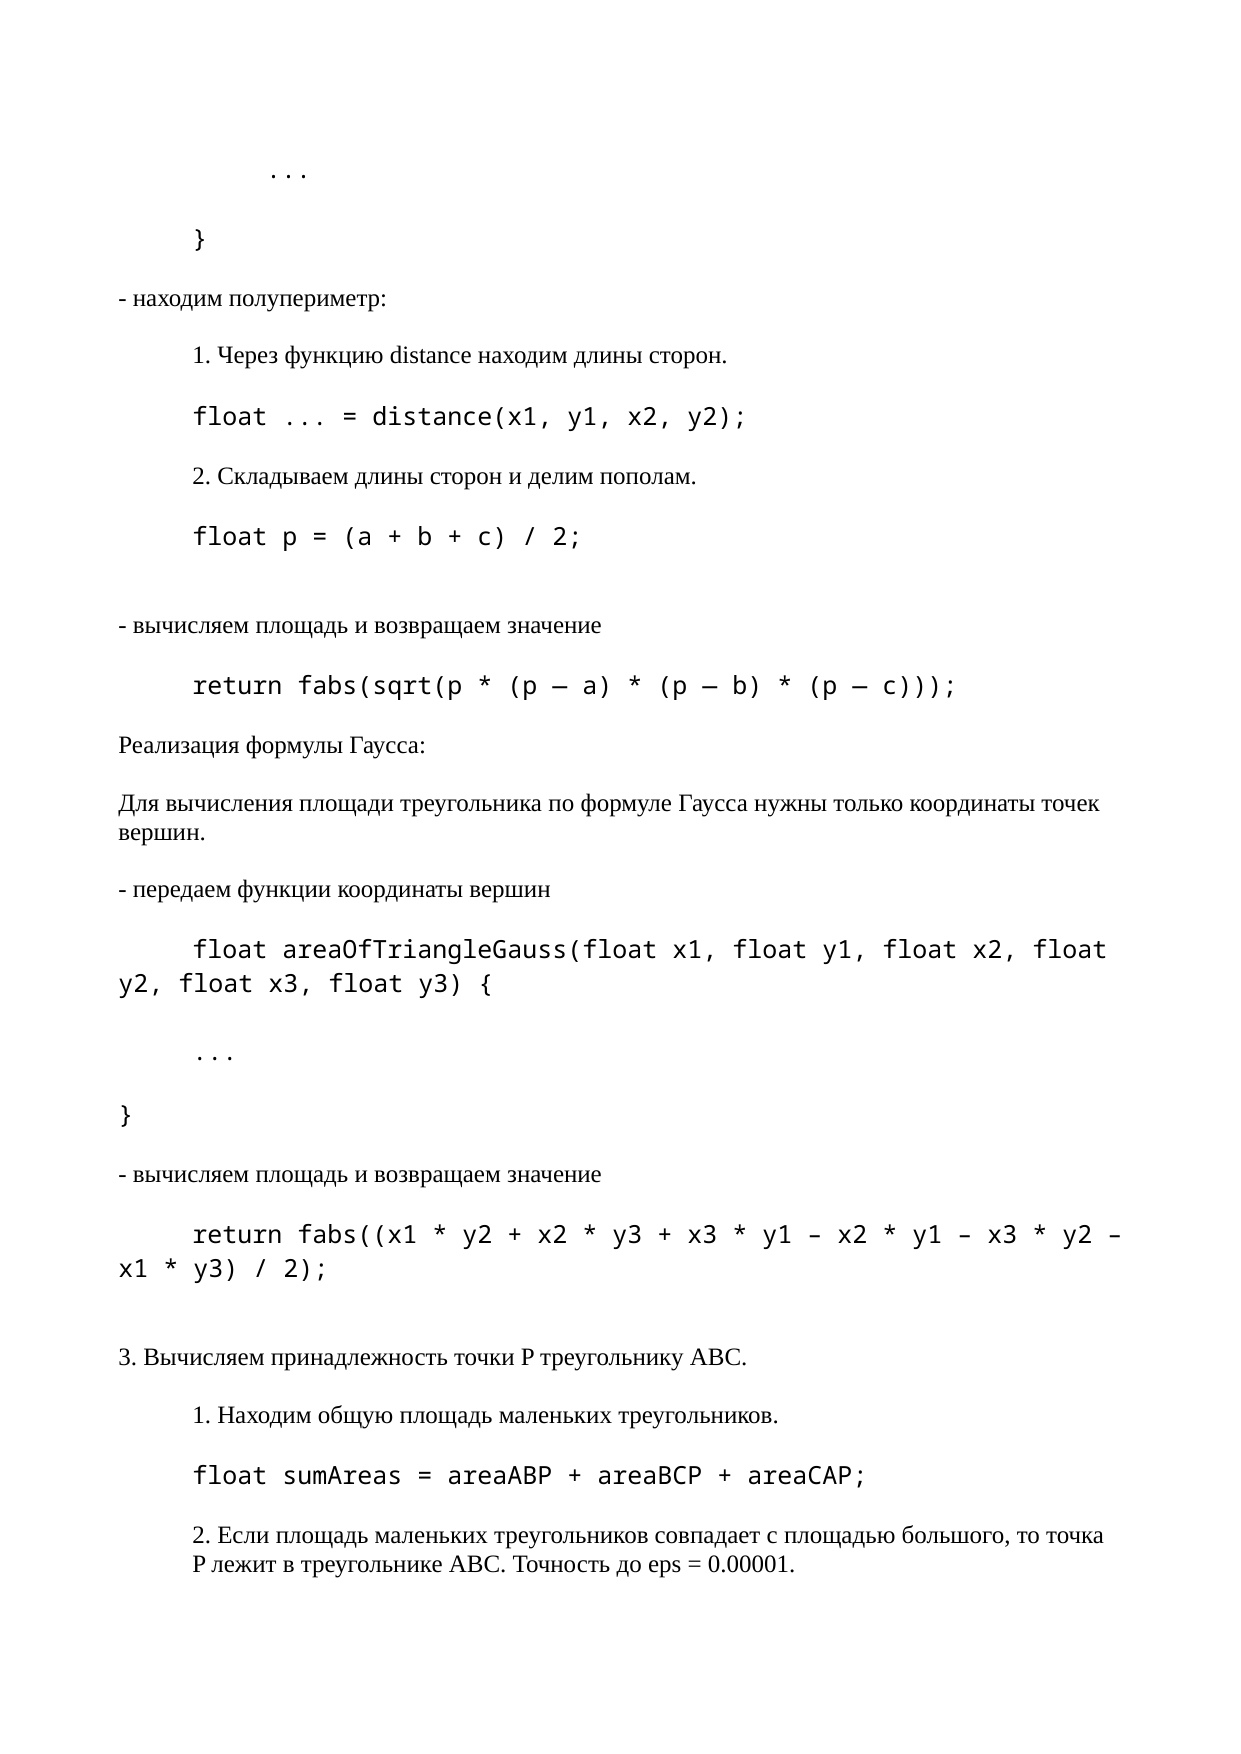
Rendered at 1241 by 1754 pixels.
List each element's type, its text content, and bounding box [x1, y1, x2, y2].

text 3. Вычисляем принадлежность точки P треугольнику ABC. [118, 1342, 1122, 1371]
text float ... = distance(x1, y1, x2, y2); [118, 398, 1122, 432]
text } [118, 1097, 1122, 1131]
text ... [118, 152, 1122, 186]
text float p = (a + b + c) / 2; [118, 518, 1122, 552]
text return fabs(sqrt(p * (p — a) * (p — b) * (p — c))); [118, 667, 1122, 702]
text - вычисляем площадь и возвращаем значение [118, 610, 1122, 639]
text Реализация формулы Гаусса: [118, 730, 1122, 759]
text return fabs((x1 * y2 + x2 * y3 + x3 * y1 – x2 * y1 – x3 * y2 – x1 * y3) / 2); [118, 1217, 1122, 1285]
text 1. Находим общую площадь маленьких треугольников. [118, 1400, 1122, 1429]
text float sumAreas = areaABP + areaBCP + areaCAP; [118, 1457, 1122, 1492]
text ... [118, 1034, 1122, 1068]
text Для вычисления площади треугольника по формуле Гаусса нужны только координаты точек вершин. [118, 788, 1122, 845]
text float areaOfTriangleGauss(float x1, float y1, float x2, float y2, float x3, float y3) { [118, 932, 1122, 1000]
text 1. Через функцию distance находим длины сторон. [118, 341, 1122, 369]
text - вычисляем площадь и возвращаем значение [118, 1159, 1122, 1188]
text 2. Складываем длины сторон и делим пополам. [118, 461, 1122, 490]
text } [118, 220, 1122, 254]
text 2. Если площадь маленьких треугольников совпадает с площадью большого, то точка P лежит в треугольнике ABC. Точность до eps = 0.00001. [118, 1520, 1122, 1578]
text - находим полупериметр: [118, 283, 1122, 312]
text - передаем функции координаты вершин [118, 874, 1122, 903]
